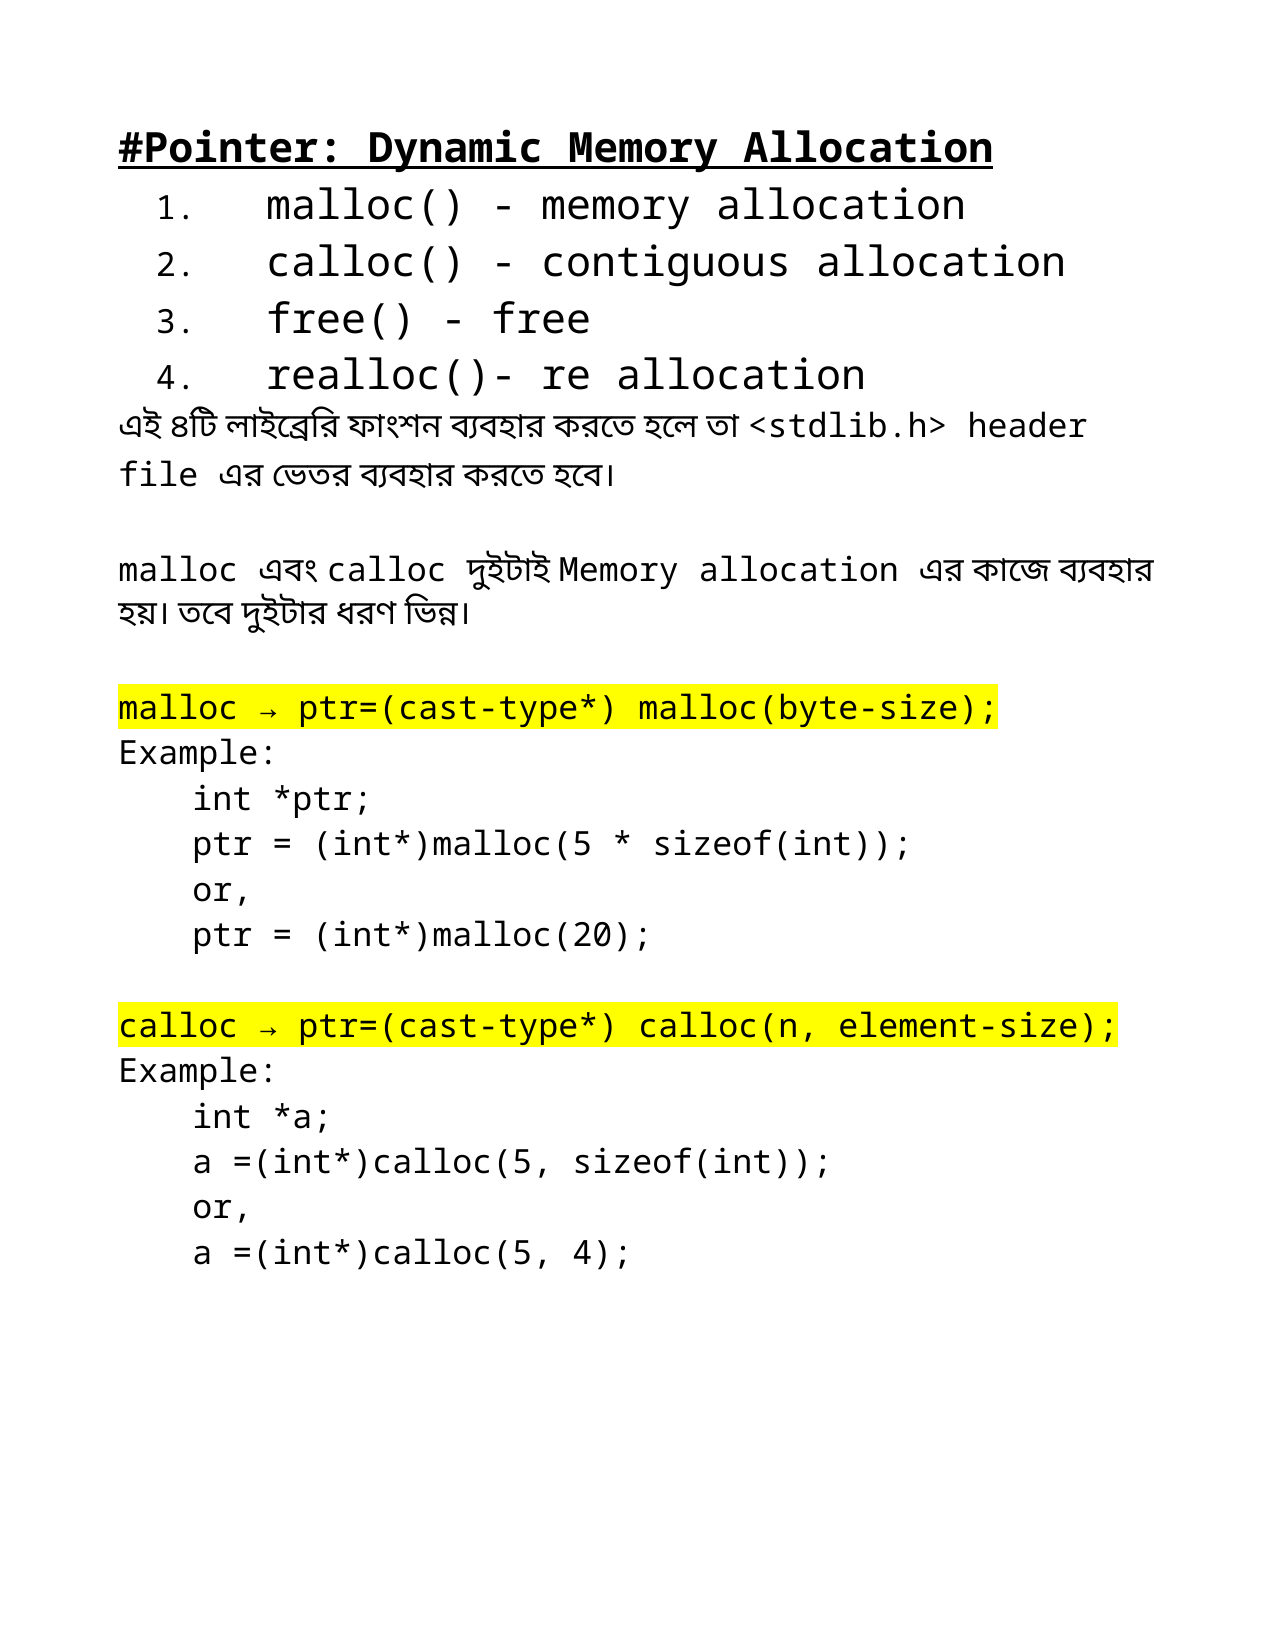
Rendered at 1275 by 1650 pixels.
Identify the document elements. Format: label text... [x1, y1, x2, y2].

text ptr = (int*)malloc(5 * sizeof(int)); [118, 820, 1157, 865]
text Example: [118, 729, 1157, 774]
text malloc এবং calloc দুইটাই Memory allocation এর কাজে ব্যবহার হয়। তবে দুইটার ধরণ ভিন্ন। [118, 546, 1157, 638]
text এই ৪টি লাইব্রেরি ফাংশন ব্যবহার করতে হলে তা <stdlib.h> header file এর ভেতর ব্যবহার করতে হবে। [118, 402, 1157, 500]
list realloc()- re allocation [156, 345, 1157, 402]
text or, [118, 865, 1157, 911]
list calloc() - contiguous allocation [156, 232, 1157, 288]
text a =(int*)calloc(5, 4); [118, 1229, 1157, 1274]
text malloc → ptr=(cast-type*) malloc(byte-size); [118, 684, 1157, 729]
text int *ptr; [118, 774, 1157, 820]
text Example: [118, 1047, 1157, 1092]
text #Pointer: Dynamic Memory Allocation [118, 118, 1157, 175]
text calloc → ptr=(cast-type*) calloc(n, element-size); [118, 1002, 1157, 1047]
text int *a; [118, 1092, 1157, 1138]
list free() - free [156, 288, 1157, 345]
text a =(int*)calloc(5, sizeof(int)); [118, 1138, 1157, 1183]
text ptr = (int*)malloc(20); [118, 911, 1157, 956]
list malloc() - memory allocation [156, 175, 1157, 232]
text or, [118, 1183, 1157, 1229]
